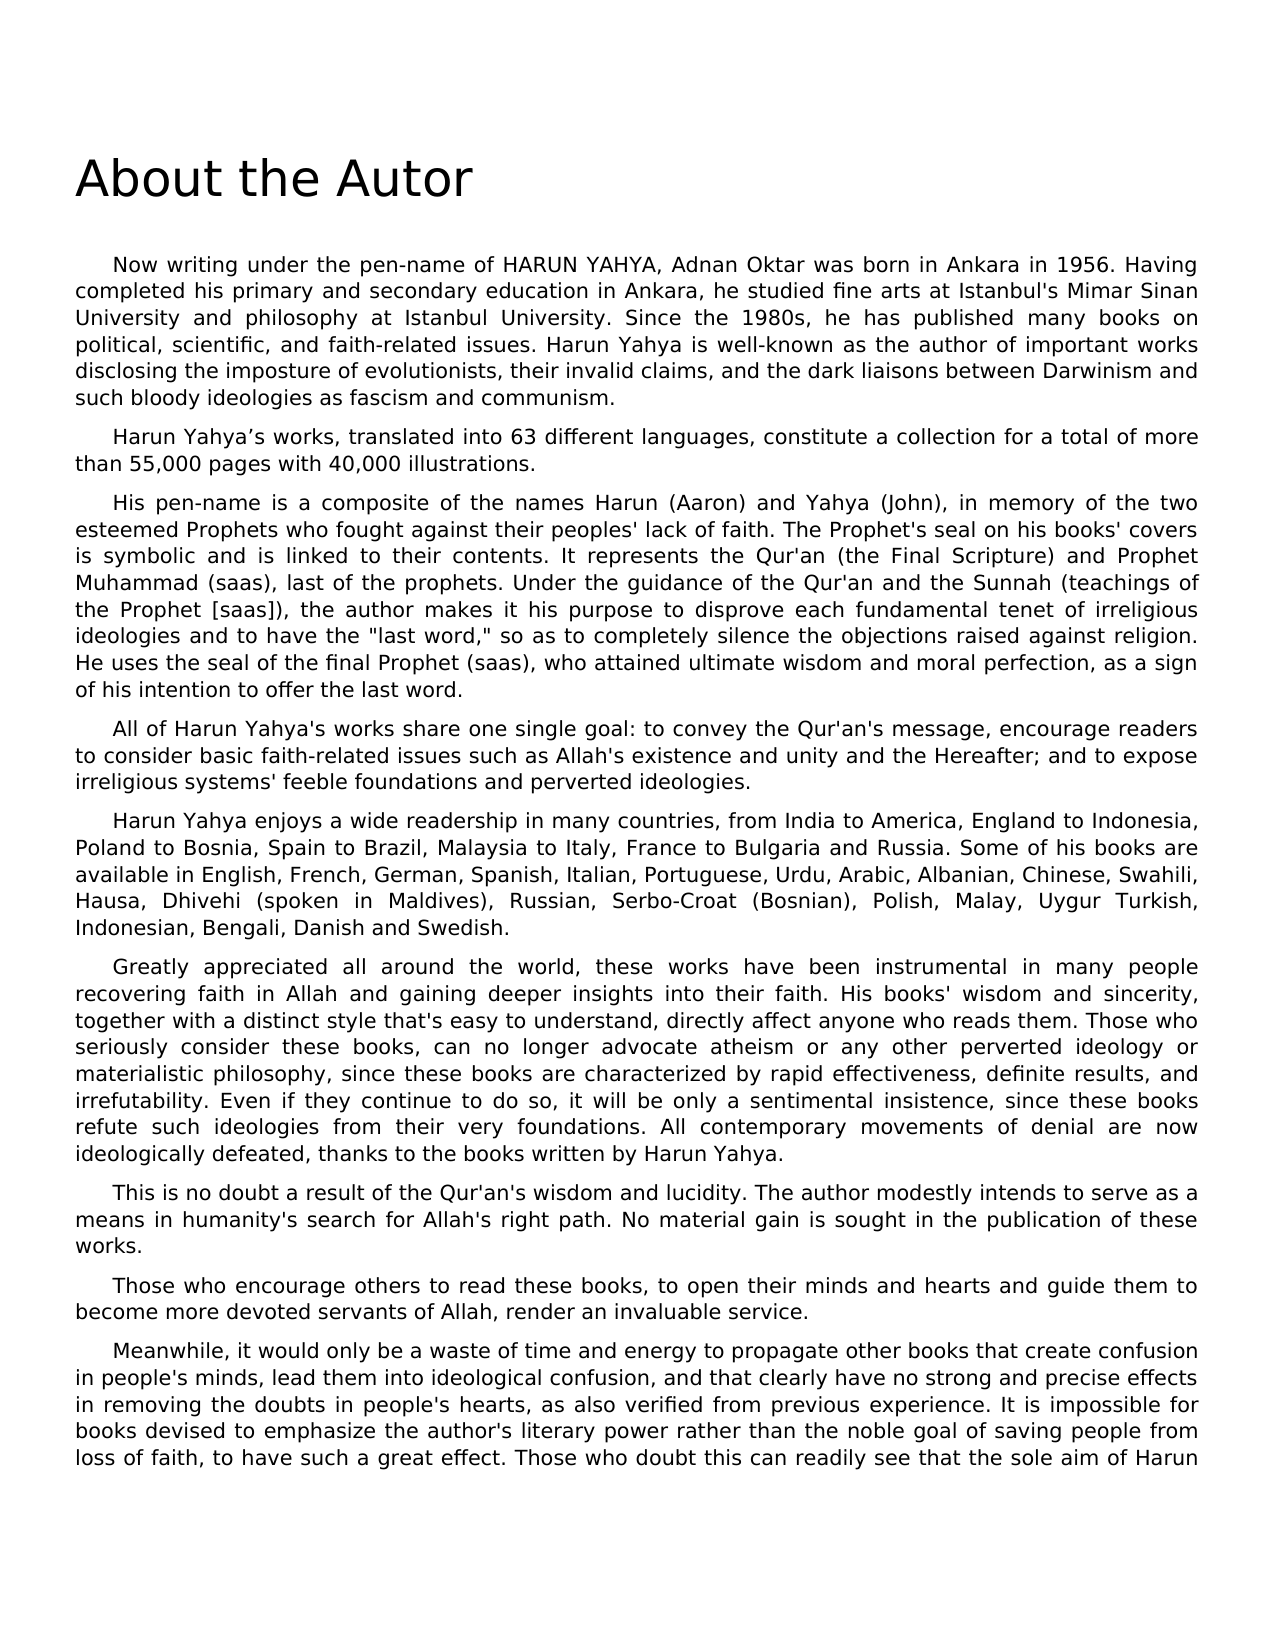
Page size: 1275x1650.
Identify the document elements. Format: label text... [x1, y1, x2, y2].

text Greatly appreciated all around the world, these works have been instrumental in many people recovering faith in Allah and gaining deeper insights into their faith. His books' wisdom and sincerity, together with a distinct style that's easy to understand, directly affect anyone who reads them. Those who seriously consider these books, can no longer advocate atheism or any other perverted ideology or materialistic philosophy, since these books are characterized by rapid effectiveness, definite results, and irrefutability. Even if they continue to do so, it will be only a sentimental insistence, since these books refute such ideologies from their very foundations. All contemporary movements of denial are now ideologically defeated, thanks to the books written by Harun Yahya. [75, 955, 1200, 1166]
text His pen-name is a composite of the names Harun (Aaron) and Yahya (John), in memory of the two esteemed Prophets who fought against their peoples' lack of faith. The Prophet's seal on his books' covers is symbolic and is linked to their contents. It represents the Qur'an (the Final Scripture) and Prophet Muhammad (saas), last of the prophets. Under the guidance of the Qur'an and the Sunnah (teachings of the Prophet [saas]), the author makes it his purpose to disprove each fundamental tenet of irreligious ideologies and to have the "last word," so as to completely silence the objections raised against religion. He uses the seal of the final Prophet (saas), who attained ultimate wisdom and moral perfection, as a sign of his intention to offer the last word. [75, 491, 1200, 702]
text About the Autor [75, 150, 1200, 208]
text All of Harun Yahya's works share one single goal: to convey the Qur'an's message, encourage readers to consider basic faith-related issues such as Allah's existence and unity and the Hereafter; and to expose irreligious systems' feeble foundations and perverted ideologies. [75, 717, 1200, 794]
text Harun Yahya’s works, translated into 63 different languages, constitute a collection for a total of more than 55,000 pages with 40,000 illustrations. [75, 425, 1200, 476]
text Meanwhile, it would only be a waste of time and energy to propagate other books that create confusion in people's minds, lead them into ideological confusion, and that clearly have no strong and precise effects in removing the doubts in people's hearts, as also verified from previous experience. It is impossible for books devised to emphasize the author's literary power rather than the noble goal of saving people from loss of faith, to have such a great effect. Those who doubt this can readily see that the sole aim of Harun [75, 1339, 1200, 1470]
text Now writing under the pen-name of HARUN YAHYA, Adnan Oktar was born in Ankara in 1956. Having completed his primary and secondary education in Ankara, he studied fine arts at Istanbul's Mimar Sinan University and philosophy at Istanbul University. Since the 1980s, he has published many books on political, scientific, and faith-related issues. Harun Yahya is well-known as the author of important works disclosing the imposture of evolutionists, their invalid claims, and the dark liaisons between Darwinism and such bloody ideologies as fascism and communism. [75, 253, 1200, 410]
text This is no doubt a result of the Qur'an's wisdom and lucidity. The author modestly intends to serve as a means in humanity's search for Allah's right path. No material gain is sought in the publication of these works. [75, 1181, 1200, 1259]
text Those who encourage others to read these books, to open their minds and hearts and guide them to become more devoted servants of Allah, render an invaluable service. [75, 1274, 1200, 1324]
text Harun Yahya enjoys a wide readership in many countries, from India to America, England to Indonesia, Poland to Bosnia, Spain to Brazil, Malaysia to Italy, France to Bulgaria and Russia. Some of his books are available in English, French, German, Spanish, Italian, Portuguese, Urdu, Arabic, Albanian, Chinese, Swahili, Hausa, Dhivehi (spoken in Maldives), Russian, Serbo-Croat (Bosnian), Polish, Malay, Uygur Turkish, Indonesian, Bengali, Danish and Swedish. [75, 809, 1200, 940]
